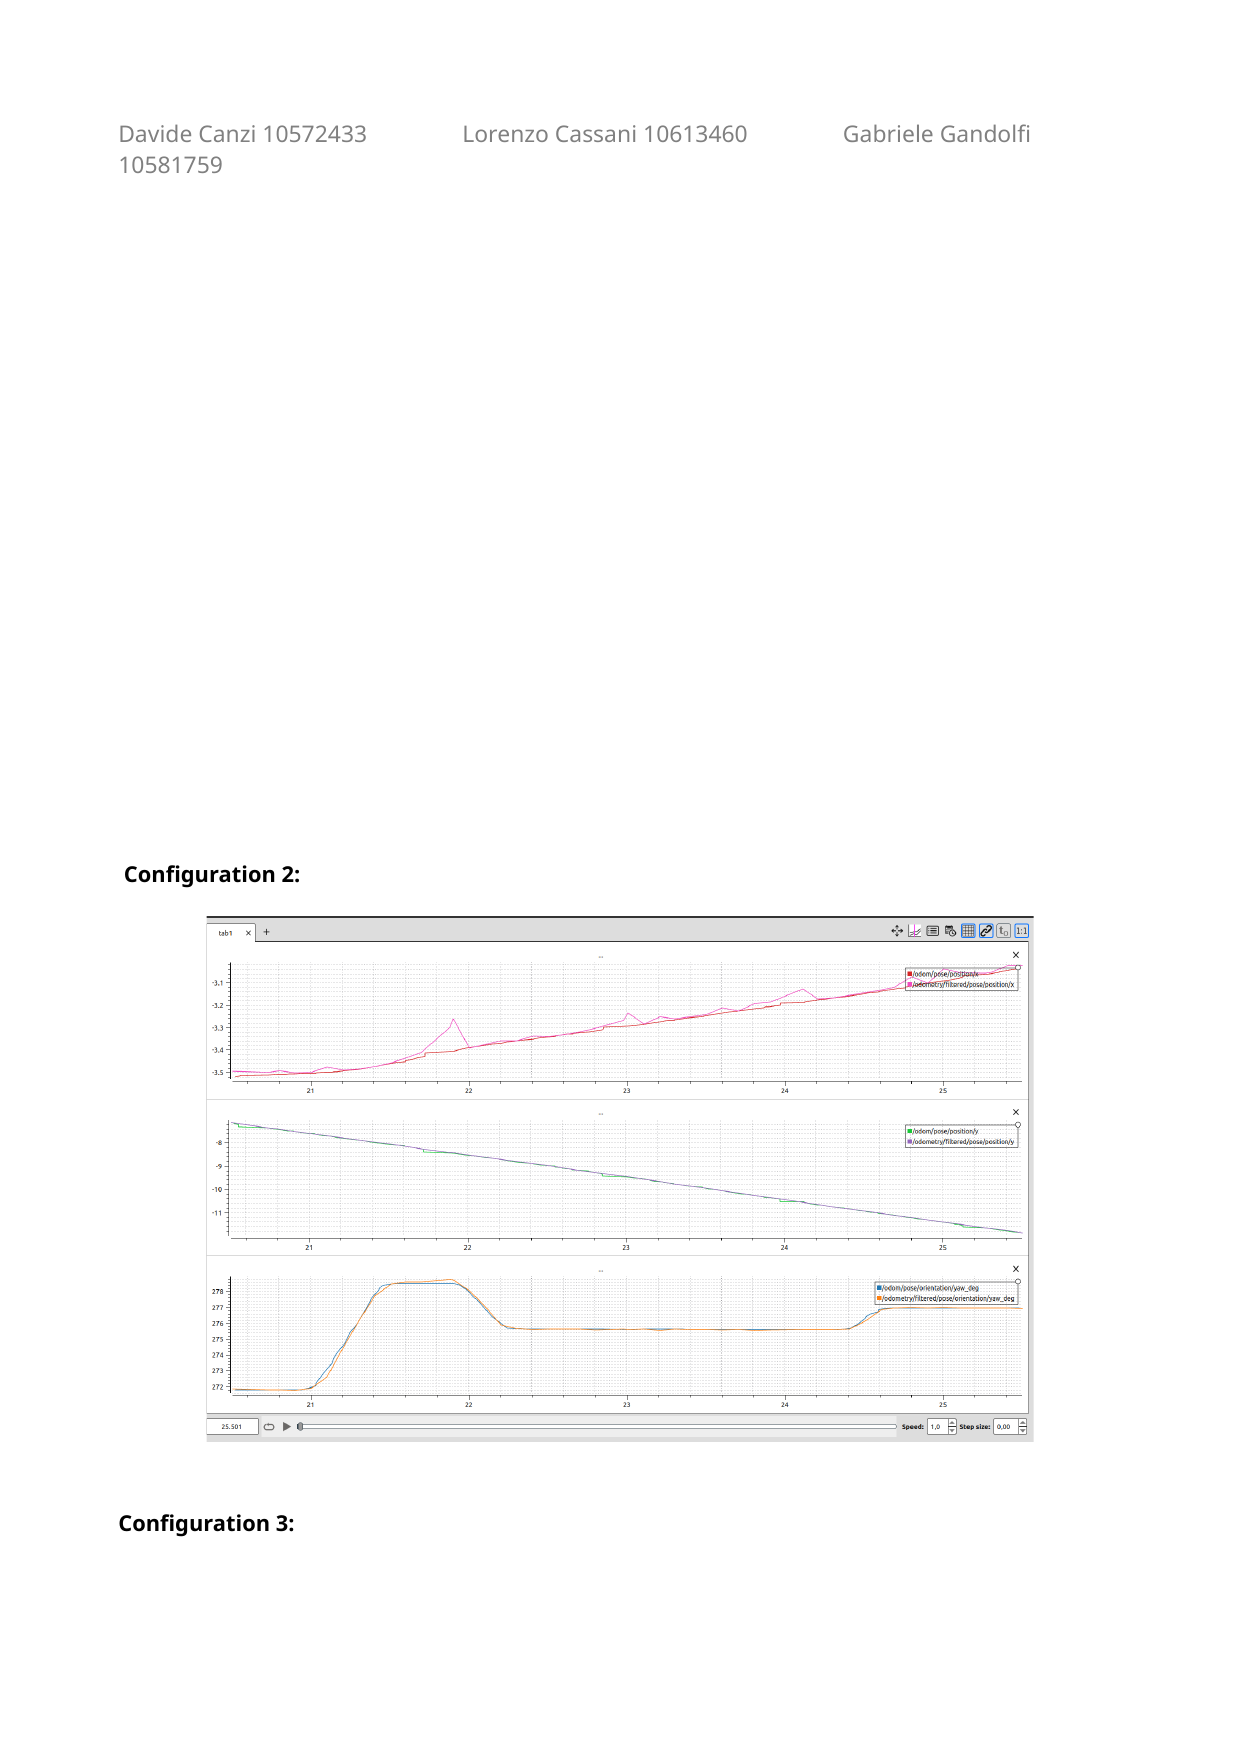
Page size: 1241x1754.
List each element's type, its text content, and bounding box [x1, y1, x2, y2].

text Configuration 2: [118, 859, 1122, 889]
text Configuration 3: [118, 1508, 1122, 1538]
picture [206, 916, 1034, 1442]
